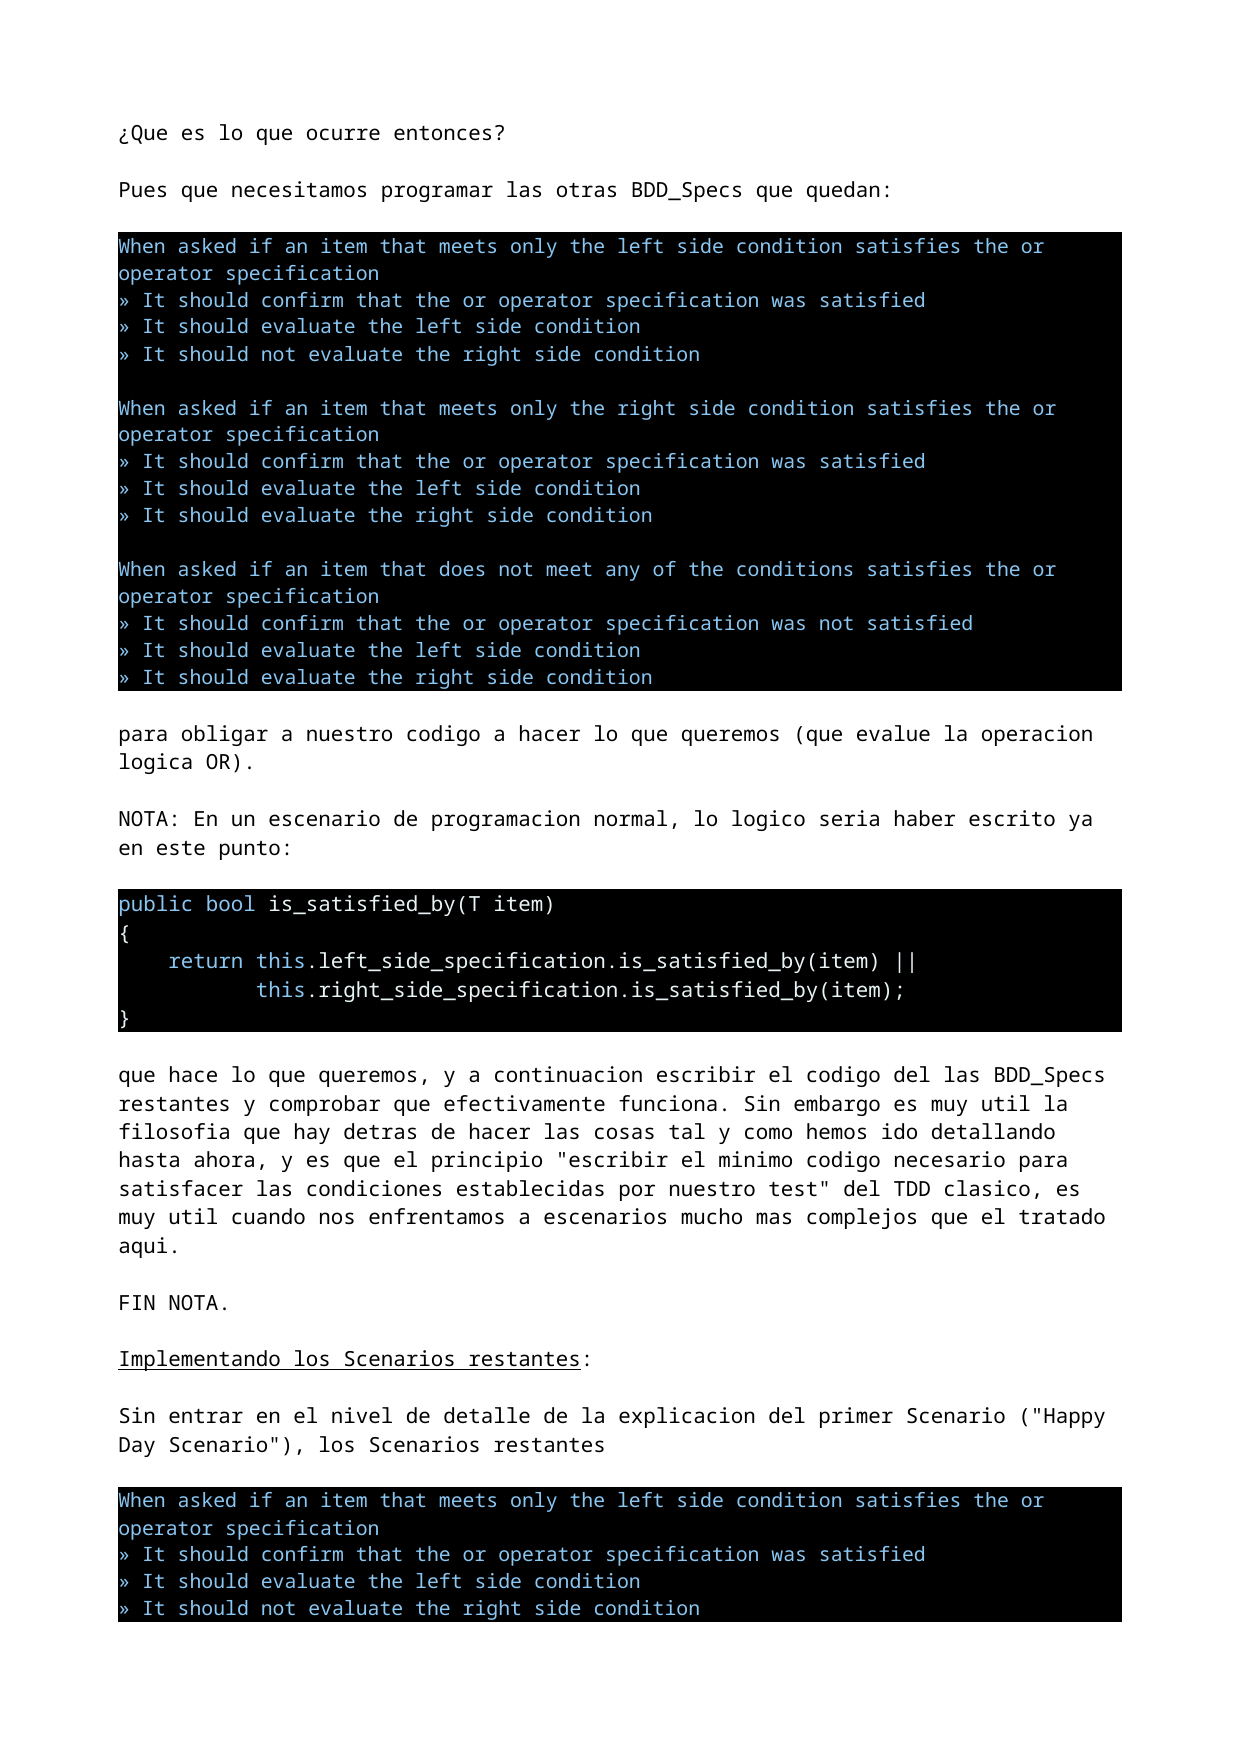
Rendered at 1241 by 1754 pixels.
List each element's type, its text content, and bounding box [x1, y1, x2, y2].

text When asked if an item that meets only the left side condition satisfies the or operator specification [118, 232, 1122, 286]
text NOTA: En un escenario de programacion normal, lo logico seria haber escrito ya en este punto: [118, 804, 1122, 861]
text » It should evaluate the left side condition [118, 1568, 1122, 1595]
text this.right_side_specification.is_satisfied_by(item); [118, 975, 1122, 1003]
text } [118, 1003, 1122, 1032]
text » It should evaluate the left side condition [118, 475, 1122, 502]
text Sin entrar en el nivel de detalle de la explicacion del primer Scenario ("Happy Day Scenario"), los Scenarios restantes [118, 1401, 1122, 1458]
text » It should confirm that the or operator specification was not satisfied [118, 609, 1122, 637]
text » It should not evaluate the right side condition [118, 1595, 1122, 1622]
text When asked if an item that meets only the left side condition satisfies the or operator specification [118, 1487, 1122, 1541]
text When asked if an item that meets only the right side condition satisfies the or operator specification [118, 394, 1122, 448]
text return this.left_side_specification.is_satisfied_by(item) || [118, 946, 1122, 975]
text » It should confirm that the or operator specification was satisfied [118, 1541, 1122, 1568]
text public bool is_satisfied_by(T item) [118, 889, 1122, 918]
text FIN NOTA. [118, 1288, 1122, 1316]
text » It should confirm that the or operator specification was satisfied [118, 286, 1122, 313]
text » It should confirm that the or operator specification was satisfied [118, 448, 1122, 475]
text para obligar a nuestro codigo a hacer lo que queremos (que evalue la operacion logica OR). [118, 719, 1122, 776]
text ¿Que es lo que ocurre entonces? [118, 118, 1122, 147]
text » It should not evaluate the right side condition [118, 340, 1122, 367]
text { [118, 918, 1122, 946]
text » It should evaluate the left side condition [118, 637, 1122, 663]
text Implementando los Scenarios restantes: [118, 1344, 1122, 1373]
text Pues que necesitamos programar las otras BDD_Specs que quedan: [118, 175, 1122, 203]
text que hace lo que queremos, y a continuacion escribir el codigo del las BDD_Specs restantes y comprobar que efectivamente funciona. Sin embargo es muy util la filosofia que hay detras de hacer las cosas tal y como hemos ido detallando hasta ahora, y es que el principio "escribir el minimo codigo necesario para satisfacer las condiciones establecidas por nuestro test" del TDD clasico, es muy util cuando nos enfrentamos a escenarios mucho mas complejos que el tratado aqui. [118, 1060, 1122, 1259]
text When asked if an item that does not meet any of the conditions satisfies the or operator specification [118, 556, 1122, 609]
text » It should evaluate the left side condition [118, 313, 1122, 340]
text » It should evaluate the right side condition [118, 502, 1122, 529]
text » It should evaluate the right side condition [118, 663, 1122, 691]
